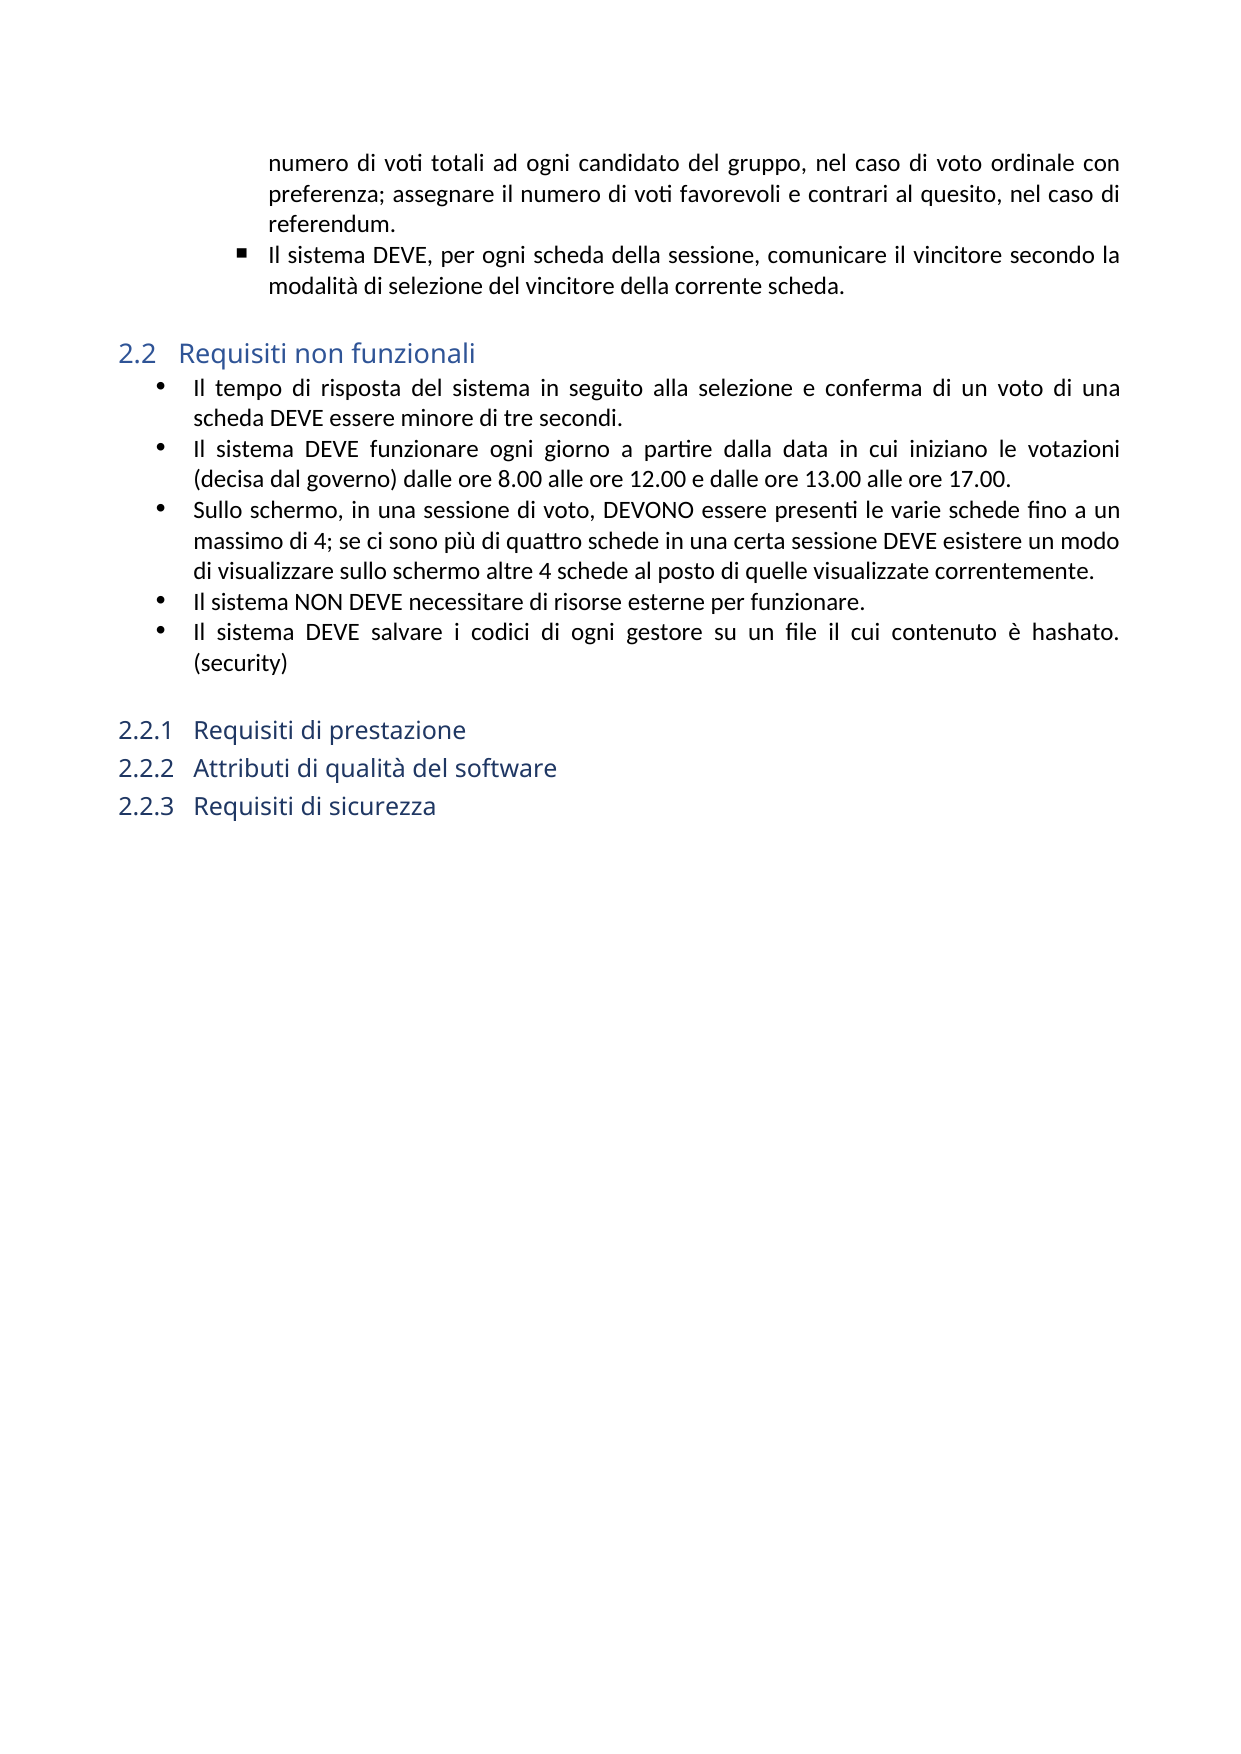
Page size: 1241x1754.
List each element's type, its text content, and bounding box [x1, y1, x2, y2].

list Il sistema DEVE, per ogni scheda della sessione, comunicare il vincitore secondo la modalità di selezione del vincitore della corrente scheda. [231, 239, 1122, 300]
list Il sistema DEVE funzionare ogni giorno a partire dalla data in cui iniziano le votazioni (decisa dal governo) dalle ore 8.00 alle ore 12.00 e dalle ore 13.00 alle ore 17.00. [156, 433, 1122, 494]
subtitle Requisiti di prestazione [118, 712, 1122, 746]
list Il sistema NON DEVE necessitare di risorse esterne per funzionare. [156, 586, 1122, 616]
subtitle Requisiti di sicurezza [118, 789, 1122, 823]
list numero di voti totali ad ogni candidato del gruppo, nel caso di voto ordinale con preferenza; assegnare il numero di voti favorevoli e contrari al quesito, nel caso di referendum. [231, 148, 1122, 239]
list Il tempo di risposta del sistema in seguito alla selezione e conferma di un voto di una scheda DEVE essere minore di tre secondi. [156, 372, 1122, 433]
list Il sistema DEVE salvare i codici di ogni gestore su un file il cui contenuto è hashato. (security) [156, 616, 1122, 678]
subtitle Attributi di qualità del software [118, 751, 1122, 784]
subtitle Requisiti non funzionali [118, 335, 1122, 372]
list Sullo schermo, in una sessione di voto, DEVONO essere presenti le varie schede fino a un massimo di 4; se ci sono più di quattro schede in una certa sessione DEVE esistere un modo di visualizzare sullo schermo altre 4 schede al posto di quelle visualizzate correntemente. [156, 494, 1122, 586]
